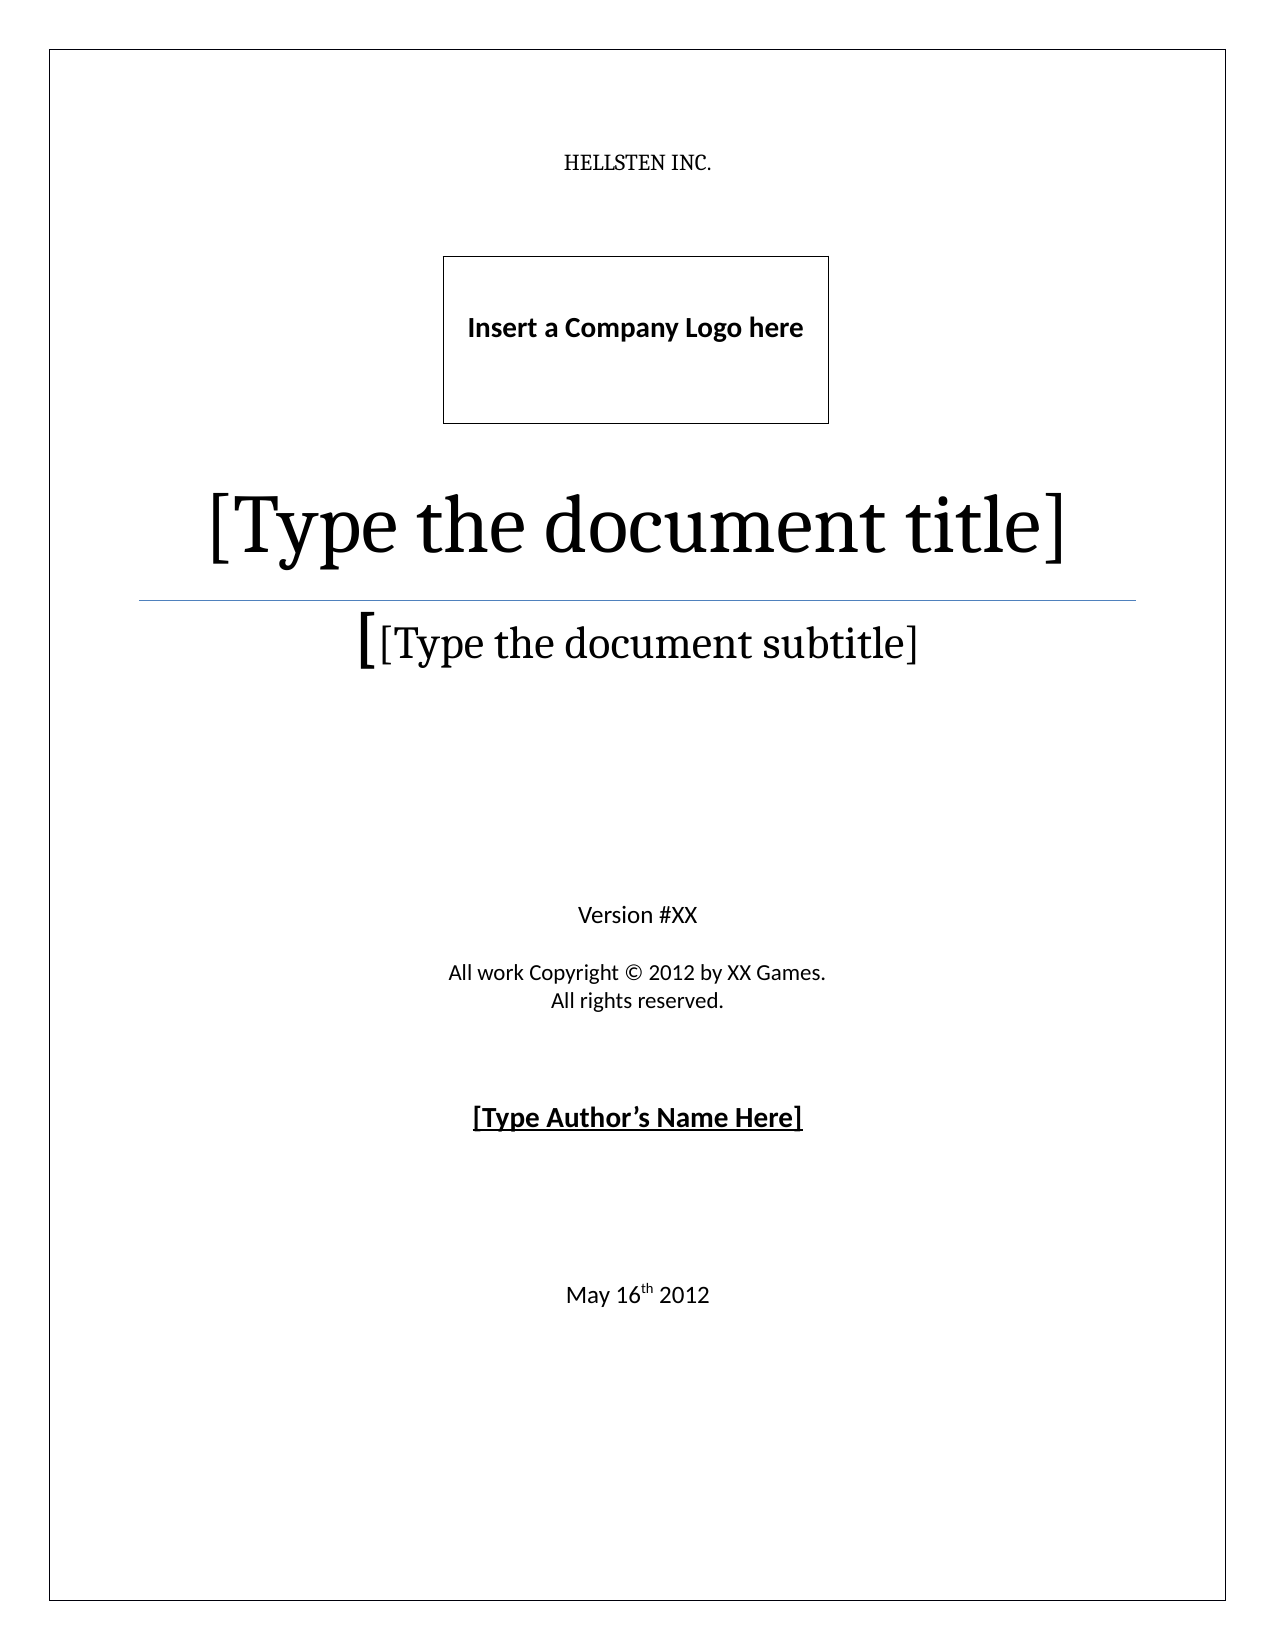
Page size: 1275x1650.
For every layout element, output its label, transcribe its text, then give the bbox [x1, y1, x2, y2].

table_cell [Type the document title] [139, 450, 1136, 600]
table_header [139, 265, 1136, 450]
table_header May 16th 2012 [139, 1279, 1136, 1309]
table_header Hellsten inc. [139, 150, 1136, 264]
table_cell [Type Author’s Name Here] [139, 1098, 1136, 1135]
table_cell [[Type the document subtitle] [139, 601, 1136, 675]
table_cell [139, 1135, 1136, 1173]
table_cell Version #XX All work Copyright © 2012 by XX Games. All rights reserved. [139, 675, 1136, 1098]
text Insert a Company Logo here [451, 309, 819, 345]
